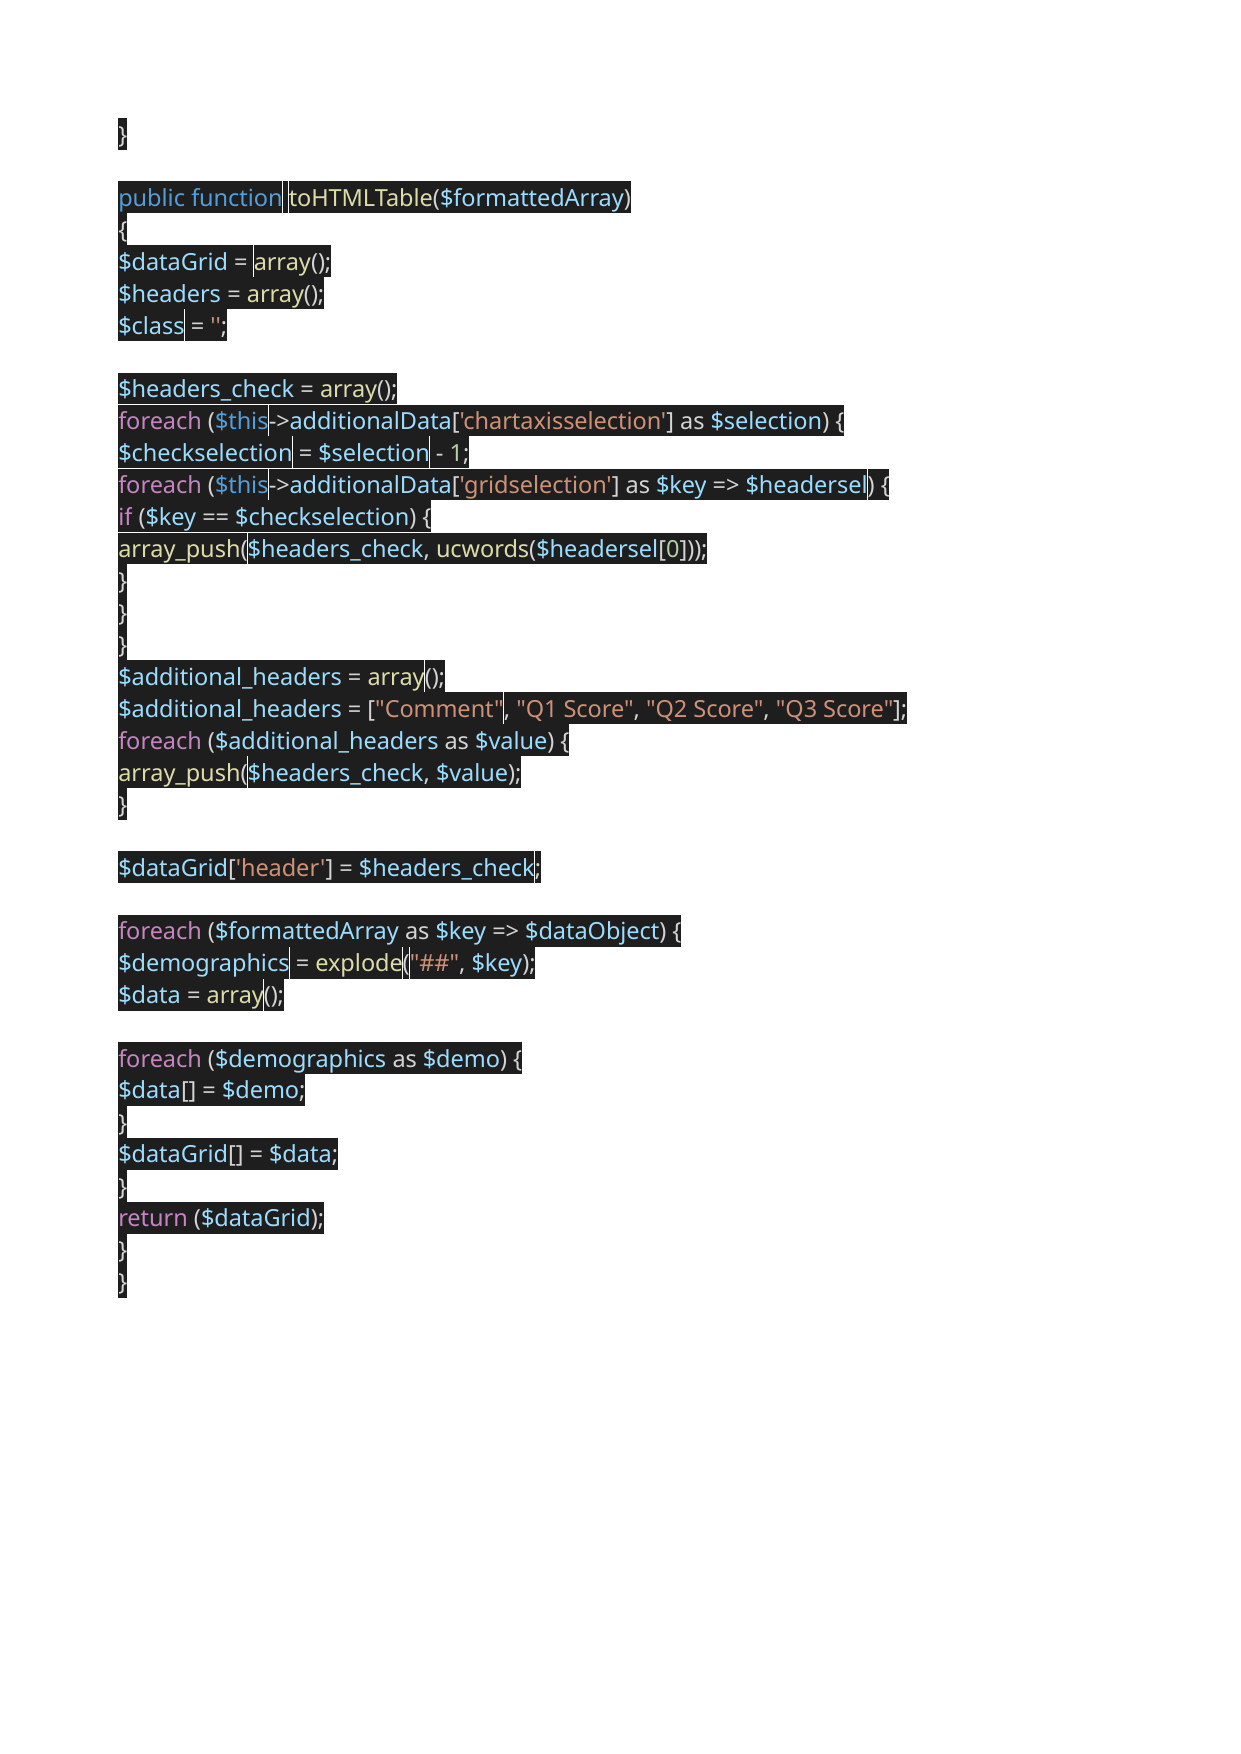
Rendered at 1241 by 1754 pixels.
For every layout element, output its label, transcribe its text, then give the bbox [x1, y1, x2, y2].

text array_push($headers_check, $value); [118, 756, 1122, 788]
text $additional_headers = array(); [118, 660, 1122, 692]
text foreach ($this->additionalData['chartaxisselection'] as $selection) { [118, 404, 1122, 436]
text $dataGrid = array(); [118, 245, 1122, 277]
text $dataGrid[] = $data; [118, 1138, 1122, 1170]
text { [118, 213, 1122, 245]
text $demographics = explode("##", $key); [118, 947, 1122, 979]
text $dataGrid['header'] = $headers_check; [118, 851, 1122, 883]
text } [118, 1170, 1122, 1202]
text } [118, 564, 1122, 596]
text $additional_headers = ["Comment", "Q1 Score", "Q2 Score", "Q3 Score"]; [118, 692, 1122, 724]
text } [118, 1266, 1122, 1298]
text if ($key == $checkselection) { [118, 500, 1122, 532]
text $data = array(); [118, 979, 1122, 1011]
text foreach ($additional_headers as $value) { [118, 724, 1122, 756]
text } [118, 788, 1122, 820]
text } [118, 1234, 1122, 1266]
text } [118, 628, 1122, 660]
text $class = ''; [118, 309, 1122, 341]
text } [118, 596, 1122, 628]
text array_push($headers_check, ucwords($headersel[0])); [118, 532, 1122, 564]
text $data[] = $demo; [118, 1074, 1122, 1106]
text foreach ($demographics as $demo) { [118, 1042, 1122, 1074]
text foreach ($this->additionalData['gridselection'] as $key => $headersel) { [118, 468, 1122, 500]
text } [118, 118, 1122, 150]
text $checkselection = $selection - 1; [118, 436, 1122, 468]
text $headers_check = array(); [118, 372, 1122, 404]
text $headers = array(); [118, 277, 1122, 309]
text return ($dataGrid); [118, 1202, 1122, 1234]
text } [118, 1106, 1122, 1138]
text public function toHTMLTable($formattedArray) [118, 181, 1122, 213]
text foreach ($formattedArray as $key => $dataObject) { [118, 915, 1122, 947]
